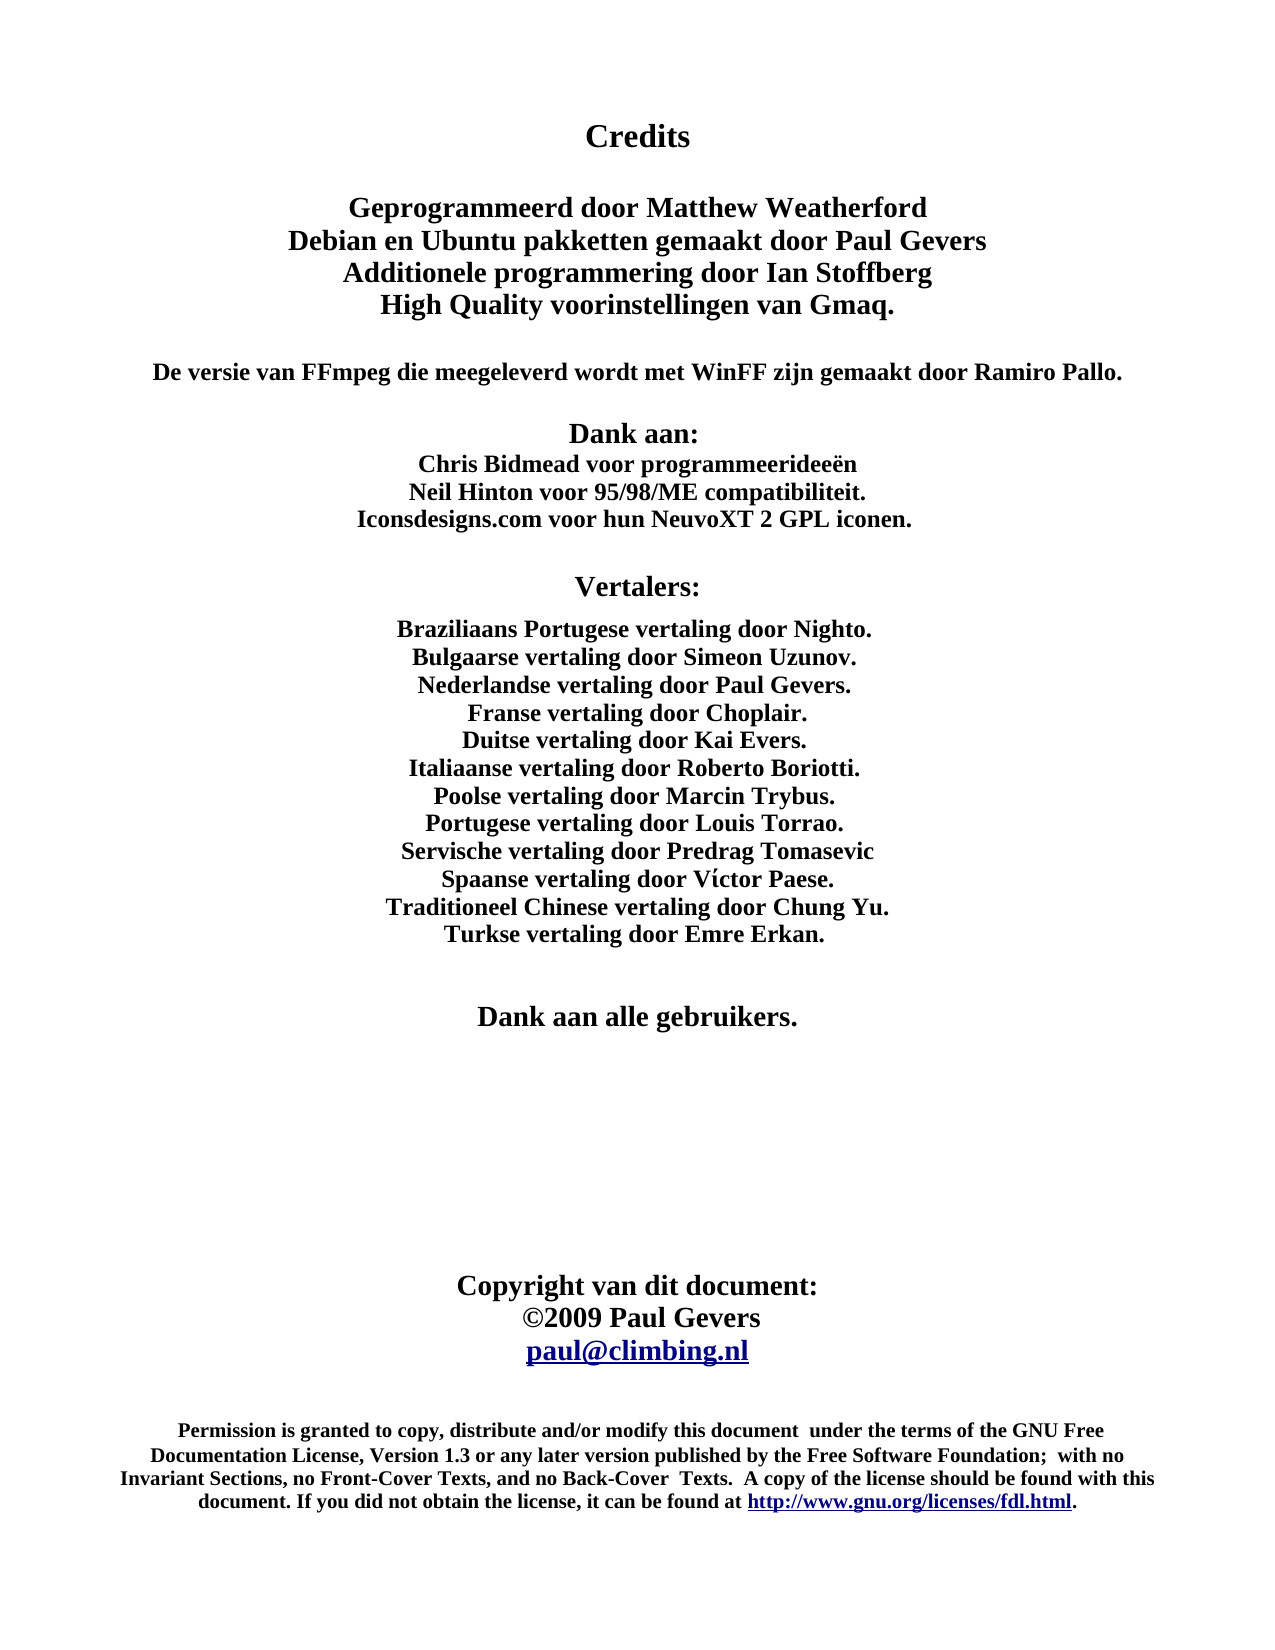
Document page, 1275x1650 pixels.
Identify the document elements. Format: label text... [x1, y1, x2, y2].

text Nederlandse vertaling door Paul Gevers. [118, 671, 1157, 699]
text Dank aan alle gebruikers. [118, 1001, 1157, 1033]
text Duitse vertaling door Kai Evers. [118, 726, 1157, 754]
text Bulgaarse vertaling door Simeon Uzunov. [118, 643, 1157, 671]
text Braziliaans Portugese vertaling door Nighto. [118, 616, 1157, 643]
text Poolse vertaling door Marcin Trybus. [118, 782, 1157, 809]
text Portugese vertaling door Louis Torrao. [118, 809, 1157, 837]
text Iconsdesigns.com voor hun NeuvoXT 2 GPL iconen. [118, 506, 1157, 533]
text Geprogrammeerd door Matthew Weatherford Debian en Ubuntu pakketten gemaakt door Paul Gevers Additionele programmering door Ian Stoffberg High Quality voorinstellingen van Gmaq. [118, 192, 1157, 321]
text Copyright van dit document: ©2009 Paul Gevers paul@climbing.nl [118, 1269, 1157, 1399]
text Chris Bidmead voor programmeerideeën [118, 450, 1157, 478]
text De versie van FFmpeg die meegeleverd wordt met WinFF zijn gemaakt door Ramiro Pallo. Dank aan: [118, 321, 1157, 450]
text Credits [118, 118, 1157, 155]
text Servische vertaling door Predrag Tomasevic Spaanse vertaling door Vίctor Paese. Traditioneel Chinese vertaling door Chung Yu. Turkse vertaling door Emre Erkan. [118, 837, 1157, 948]
text Franse vertaling door Choplair. [118, 699, 1157, 726]
text Permission is granted to copy, distribute and/or modify this document under the terms of the GNU Free Documentation License, Version 1.3 or any later version published by the Free Software Foundation; with no Invariant Sections, no Front-Cover Texts, and no Back-Cover Texts. A copy of the license should be found with this document. If you did not obtain the license, it can be found at http://www.gnu.org/licenses/fdl.html. [118, 1411, 1157, 1513]
subtitle Vertalers: [118, 571, 1157, 603]
text Italiaanse vertaling door Roberto Boriotti. [118, 754, 1157, 782]
text Neil Hinton voor 95/98/ME compatibiliteit. [118, 478, 1157, 506]
